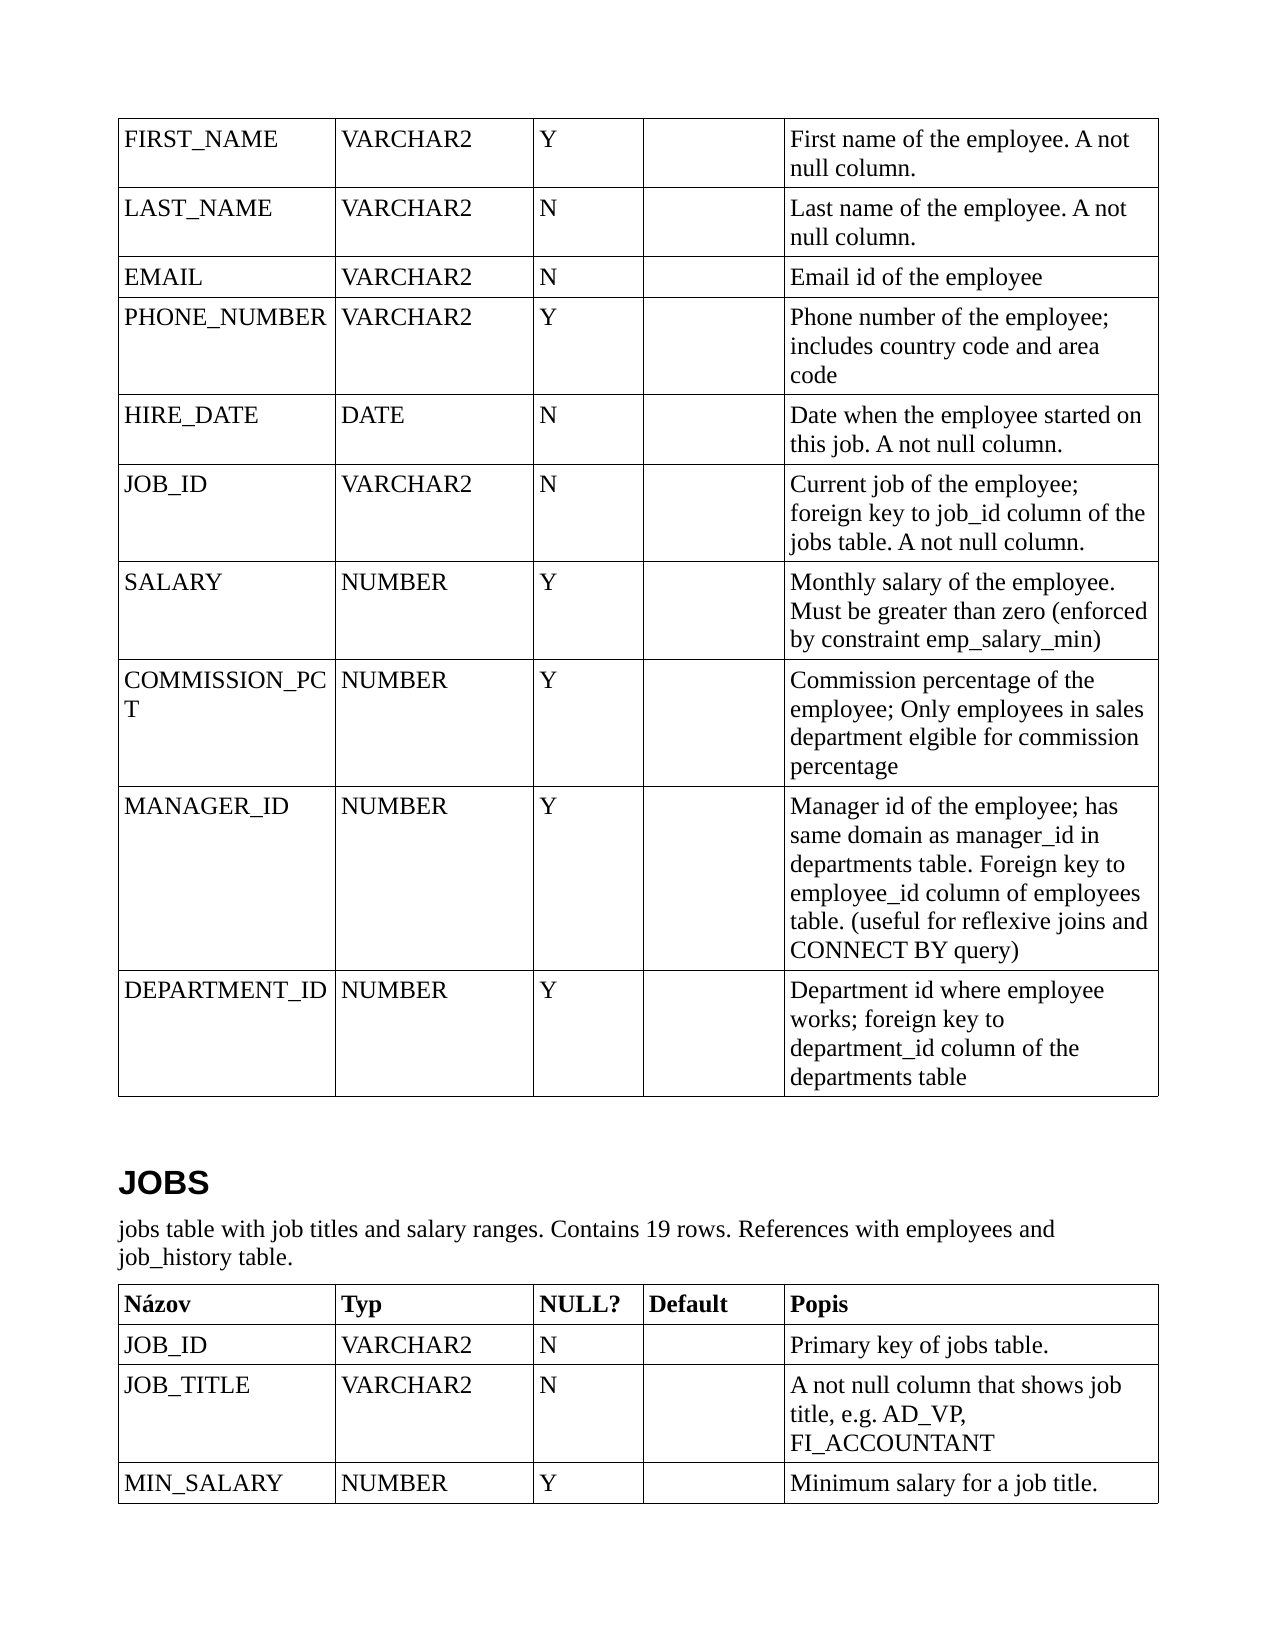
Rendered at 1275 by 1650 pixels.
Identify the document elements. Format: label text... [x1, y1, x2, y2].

table_cell Y [534, 119, 643, 187]
table_cell EMAIL [119, 257, 335, 297]
table_cell [644, 971, 784, 1096]
table_cell COMMISSION_PCT [119, 660, 335, 786]
table_cell [644, 787, 784, 970]
table_cell Y [534, 298, 643, 394]
table_header NULL? [534, 1285, 643, 1324]
table_cell Y [534, 562, 643, 659]
table_cell VARCHAR2 [336, 1365, 533, 1462]
table_cell [644, 395, 784, 463]
table_cell DEPARTMENT_ID [119, 971, 335, 1096]
table_cell Commission percentage of the employee; Only employees in sales department elgible for commission percentage [785, 660, 1158, 786]
table_cell NUMBER [336, 1463, 533, 1502]
table_cell [644, 188, 784, 256]
table_cell Email id of the employee [785, 257, 1158, 297]
table_cell [644, 1365, 784, 1462]
table_cell Current job of the employee; foreign key to job_id column of the jobs table. A not null column. [785, 465, 1158, 561]
table_cell Y [534, 971, 643, 1096]
table_cell VARCHAR2 [336, 1325, 533, 1364]
table_cell Date when the employee started on this job. A not null column. [785, 395, 1158, 463]
table_cell [644, 562, 784, 659]
table_cell VARCHAR2 [336, 257, 533, 297]
table_cell [644, 465, 784, 561]
table_cell N [534, 257, 643, 297]
table_cell NUMBER [336, 787, 533, 970]
table_cell [644, 119, 784, 187]
table_cell Primary key of jobs table. [785, 1325, 1158, 1364]
table_cell Last name of the employee. A not null column. [785, 188, 1158, 256]
table_cell JOB_ID [119, 1325, 335, 1364]
table_cell JOB_ID [119, 465, 335, 561]
table_cell First name of the employee. A not null column. [785, 119, 1158, 187]
table_cell Department id where employee works; foreign key to department_id column of the departments table [785, 971, 1158, 1096]
table_cell [644, 1325, 784, 1364]
table_cell VARCHAR2 [336, 465, 533, 561]
table_cell N [534, 395, 643, 463]
table_cell N [534, 1325, 643, 1364]
table_cell Y [534, 787, 643, 970]
text jobs table with job titles and salary ranges. Contains 19 rows. References with employees and job_history table. [118, 1214, 1157, 1271]
table_cell FIRST_NAME [119, 119, 335, 187]
table_cell [644, 257, 784, 297]
table_header Typ [336, 1285, 533, 1324]
table_cell Monthly salary of the employee. Must be greater than zero (enforced by constraint emp_salary_min) [785, 562, 1158, 659]
table_cell VARCHAR2 [336, 298, 533, 394]
table_cell PHONE_NUMBER [119, 298, 335, 394]
table_cell VARCHAR2 [336, 188, 533, 256]
table_cell SALARY [119, 562, 335, 659]
table_cell Phone number of the employee; includes country code and area code [785, 298, 1158, 394]
table_cell A not null column that shows job title, e.g. AD_VP, FI_ACCOUNTANT [785, 1365, 1158, 1462]
table_cell NUMBER [336, 971, 533, 1096]
subtitle JOBS [118, 1163, 1157, 1201]
table_cell N [534, 1365, 643, 1462]
table_cell MIN_SALARY [119, 1463, 335, 1502]
table_cell JOB_TITLE [119, 1365, 335, 1462]
table_cell N [534, 465, 643, 561]
table_cell [644, 1463, 784, 1502]
table_cell [644, 660, 784, 786]
table_cell MANAGER_ID [119, 787, 335, 970]
table_cell N [534, 188, 643, 256]
table_cell DATE [336, 395, 533, 463]
table_cell [644, 298, 784, 394]
table_cell Y [534, 660, 643, 786]
table_cell VARCHAR2 [336, 119, 533, 187]
table_cell LAST_NAME [119, 188, 335, 256]
table_cell NUMBER [336, 562, 533, 659]
table_header Názov [119, 1285, 335, 1324]
table_cell NUMBER [336, 660, 533, 786]
table_cell Y [534, 1463, 643, 1502]
table_header Default [644, 1285, 784, 1324]
table_cell Minimum salary for a job title. [785, 1463, 1158, 1502]
table_header Popis [785, 1285, 1158, 1324]
table_cell HIRE_DATE [119, 395, 335, 463]
table_cell Manager id of the employee; has same domain as manager_id in departments table. Foreign key to employee_id column of employees table. (useful for reflexive joins and CONNECT BY query) [785, 787, 1158, 970]
